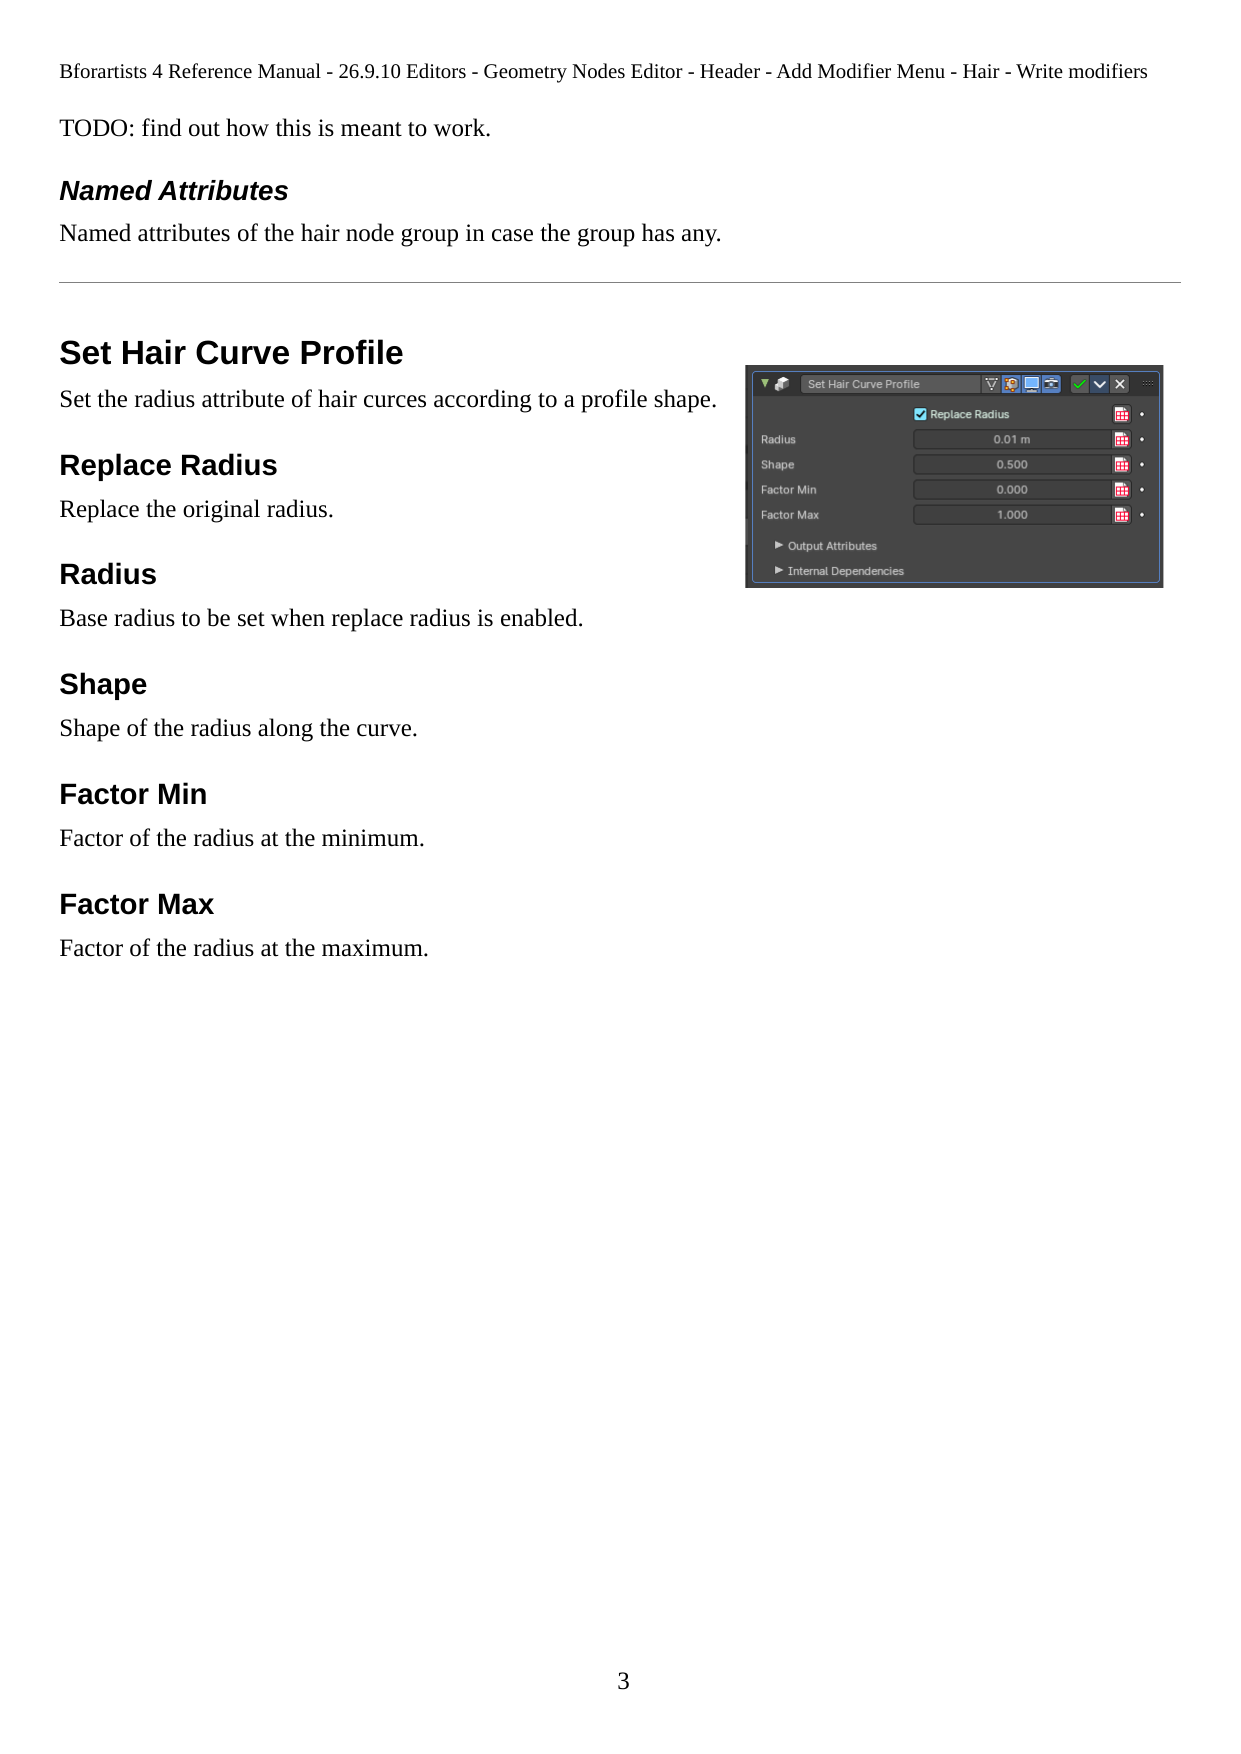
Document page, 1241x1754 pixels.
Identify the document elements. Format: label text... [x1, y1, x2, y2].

subtitle Named Attributes [59, 174, 1181, 206]
text Named attributes of the hair node group in case the group has any. [59, 218, 1181, 247]
subtitle [1164, 447, 1181, 481]
text TODO: find out how this is meant to work. [59, 113, 1181, 141]
text Factor of the radius at the maximum. [59, 933, 1181, 962]
text Set the radius attribute of hair curces according to a profile shape. [59, 384, 745, 412]
picture [745, 365, 1164, 588]
subtitle Radius [59, 557, 1181, 591]
subtitle Shape [59, 667, 1181, 701]
subtitle Factor Min [59, 777, 1181, 811]
text Factor of the radius at the minimum. [59, 823, 1181, 852]
subtitle Set Hair Curve Profile [59, 333, 1181, 371]
text Shape of the radius along the curve. [59, 713, 1181, 742]
text Replace the original radius. [59, 494, 745, 522]
subtitle Replace Radius [59, 447, 745, 481]
text Base radius to be set when replace radius is enabled. [59, 603, 1181, 632]
subtitle Factor Max [59, 887, 1181, 921]
